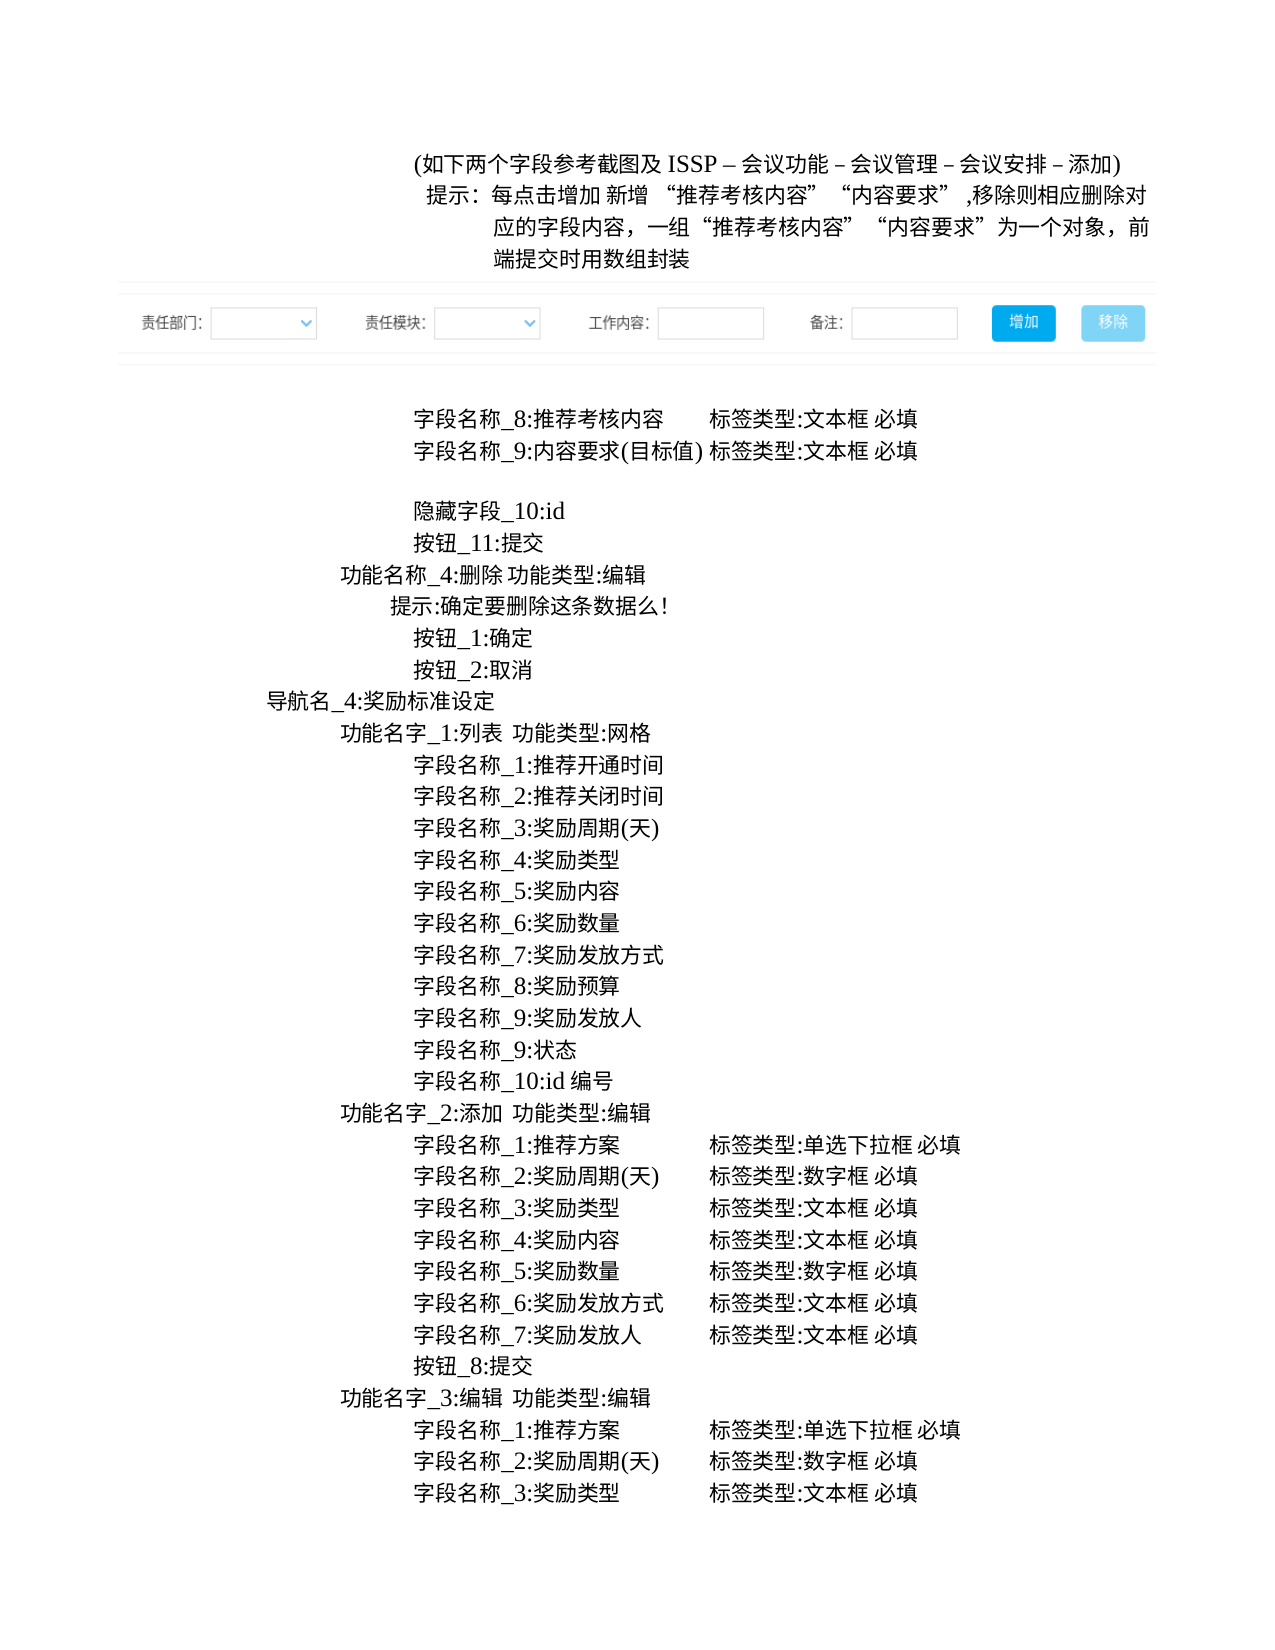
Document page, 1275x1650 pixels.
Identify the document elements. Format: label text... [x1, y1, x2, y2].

text 字段名称_4:奖励类型 [118, 843, 1157, 874]
text 字段名称_2:奖励周期(天) 标签类型:数字框 必填 [118, 1159, 1157, 1191]
text 功能名称_4:删除 功能类型:编辑 [118, 558, 1157, 589]
text 字段名称_8:推荐考核内容 标签类型:文本框 必填 [118, 402, 1157, 434]
text 字段名称_2:奖励周期(天) 标签类型:数字框 必填 [118, 1444, 1157, 1476]
text 字段名称_9:内容要求(目标值) 标签类型:文本框 必填 [118, 434, 1157, 466]
text 字段名称_1:推荐方案 标签类型:单选下拉框 必填 [118, 1128, 1157, 1159]
text 提示：每点击增加 新增 “推荐考核内容”“内容要求” ,移除则相应删除对 应的字段内容，一组“推荐考核内容”“内容要求”为一个对象，前 端提交时用数组封装 [118, 178, 1157, 273]
text 字段名称_1:推荐开通时间 [118, 748, 1157, 779]
text 字段名称_4:奖励内容 标签类型:文本框 必填 [118, 1223, 1157, 1254]
text 字段名称_1:推荐方案 标签类型:单选下拉框 必填 [118, 1413, 1157, 1444]
text 字段名称_3:奖励类型 标签类型:文本框 必填 [118, 1191, 1157, 1223]
text 按钮_8:提交 [118, 1349, 1157, 1381]
text 按钮_2:取消 [118, 653, 1157, 684]
text 功能名字_2:添加 功能类型:编辑 [118, 1096, 1157, 1128]
text 字段名称_10:id编号 [118, 1064, 1157, 1096]
text 按钮_11:提交 [118, 526, 1157, 558]
text 隐藏字段_10:id [118, 494, 1157, 526]
text 导航名_4:奖励标准设定 [118, 684, 1157, 716]
text 字段名称_6:奖励数量 [118, 906, 1157, 938]
text (如下两个字段参考截图及 ISSP – 会议功能 – 会议管理 – 会议安排 – 添加) [118, 147, 1157, 178]
text 功能名字_1:列表 功能类型:网格 [118, 716, 1157, 748]
text 字段名称_8:奖励预算 [118, 969, 1157, 1001]
picture [118, 273, 1157, 374]
text 字段名称_6:奖励发放方式 标签类型:文本框 必填 [118, 1286, 1157, 1318]
text 功能名字_3:编辑 功能类型:编辑 [118, 1381, 1157, 1413]
text 按钮_1:确定 [118, 621, 1157, 653]
text 提示:确定要删除这条数据么！ [118, 589, 1157, 621]
text 字段名称_7:奖励发放方式 [118, 938, 1157, 969]
text 字段名称_9:奖励发放人 [118, 1001, 1157, 1033]
text 字段名称_5:奖励内容 [118, 874, 1157, 906]
text 字段名称_2:推荐关闭时间 [118, 779, 1157, 811]
text 字段名称_3:奖励类型 标签类型:文本框 必填 [118, 1476, 1157, 1508]
text 字段名称_9:状态 [118, 1033, 1157, 1064]
text 字段名称_3:奖励周期(天) [118, 811, 1157, 843]
text 字段名称_5:奖励数量 标签类型:数字框 必填 [118, 1254, 1157, 1286]
text 字段名称_7:奖励发放人 标签类型:文本框 必填 [118, 1318, 1157, 1349]
